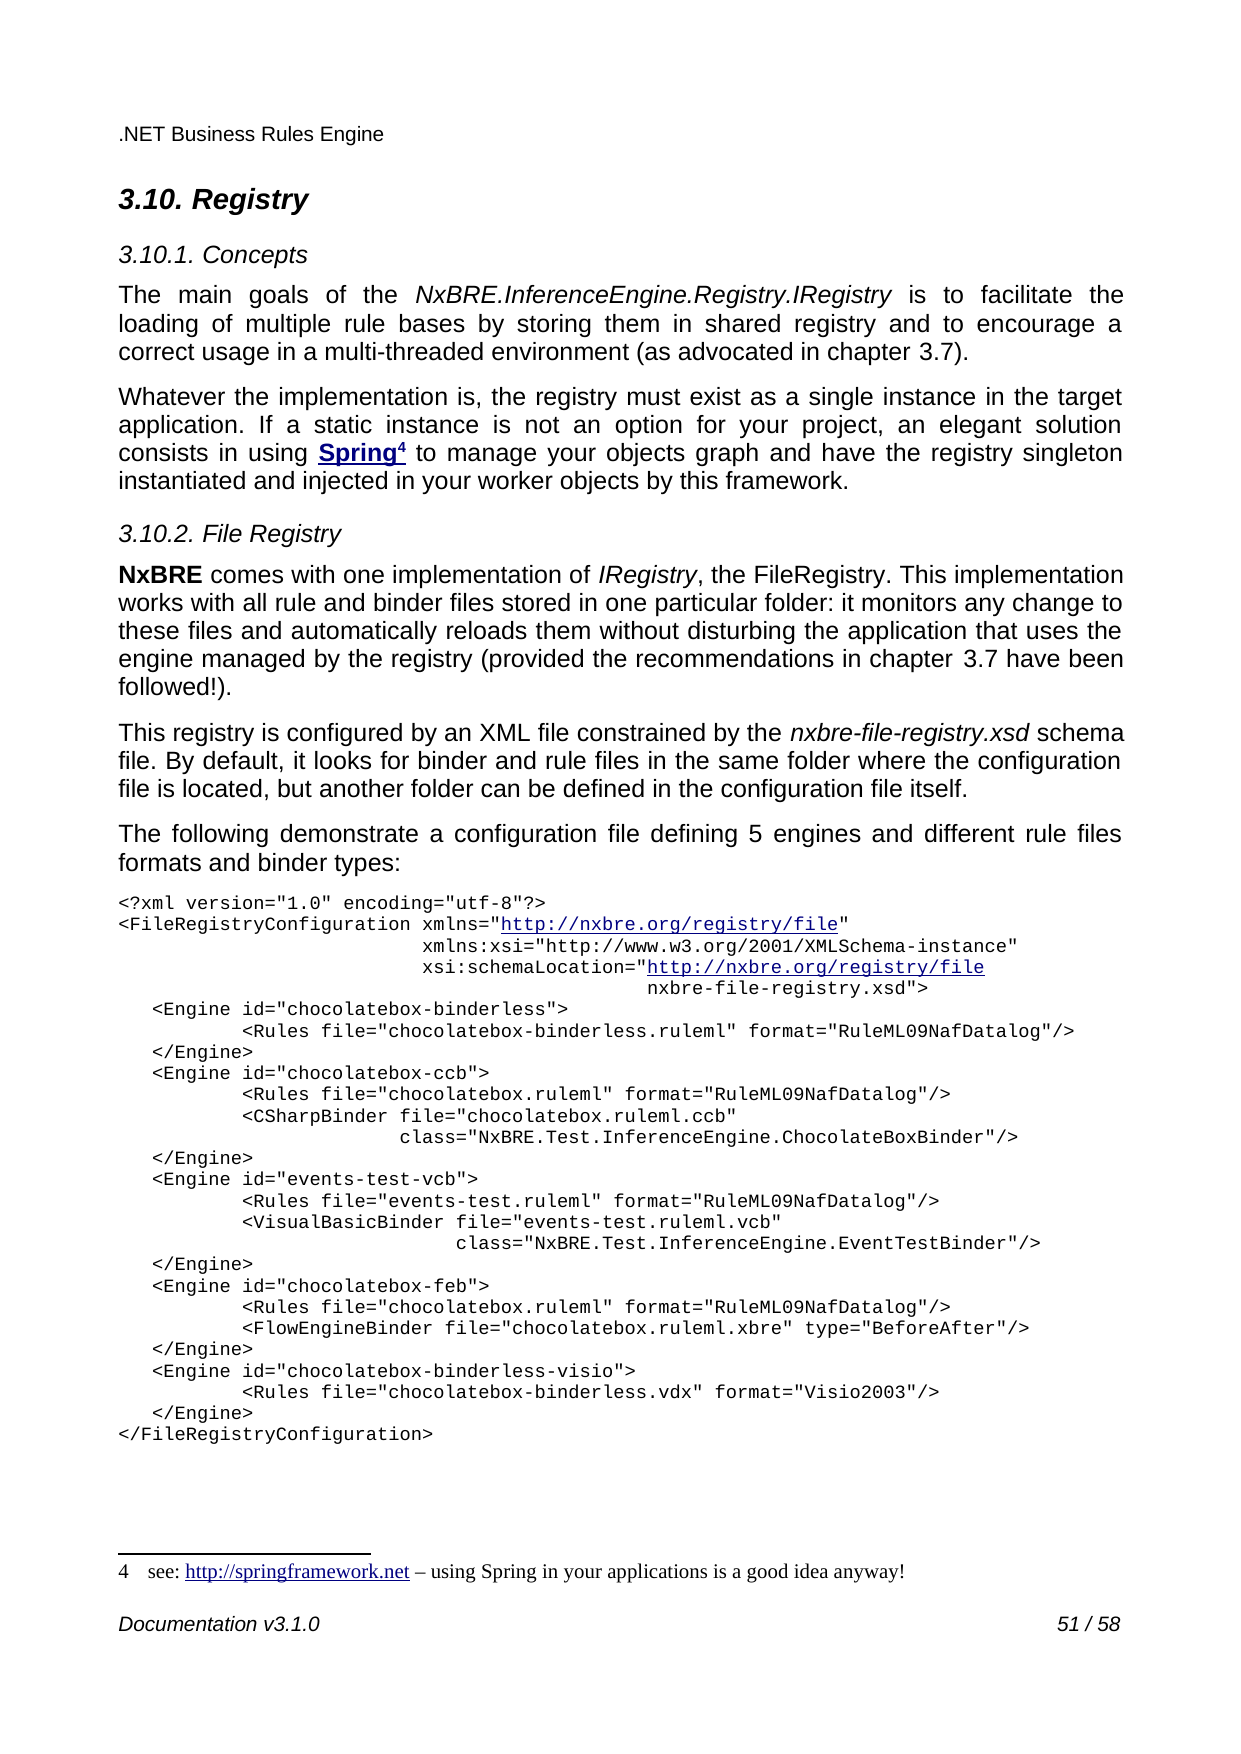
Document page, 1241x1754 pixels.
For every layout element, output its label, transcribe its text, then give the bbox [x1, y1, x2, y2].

text The following demonstrate a configuration file defining 5 engines and different rule files formats and binder types: [118, 820, 1124, 876]
text class="NxBRE.Test.InferenceEngine.ChocolateBoxBinder"/> [118, 1128, 1124, 1149]
subtitle Concepts [118, 241, 1124, 269]
text <Engine id="events-test-vcb"> [118, 1170, 1124, 1191]
text </Engine> [118, 1404, 1124, 1425]
text NxBRE comes with one implementation of IRegistry, the FileRegistry. This implementation works with all rule and binder files stored in one particular folder: it monitors any change to these files and automatically reloads them without disturbing the application that uses the engine managed by the registry (provided the recommendations in chapter 3.7 have been followed!). [118, 561, 1124, 701]
text </Engine> [118, 1340, 1124, 1361]
text <Rules file="chocolatebox.ruleml" format="RuleML09NafDatalog"/> [118, 1298, 1124, 1319]
text <Engine id="chocolatebox-ccb"> [118, 1064, 1124, 1085]
text </FileRegistryConfiguration> [118, 1425, 1124, 1446]
text <Rules file="chocolatebox-binderless.vdx" format="Visio2003"/> [118, 1383, 1124, 1404]
text </Engine> [118, 1043, 1124, 1064]
text <FlowEngineBinder file="chocolatebox.ruleml.xbre" type="BeforeAfter"/> [118, 1319, 1124, 1340]
text xsi:schemaLocation="http://nxbre.org/registry/file [118, 958, 1124, 979]
text class="NxBRE.Test.InferenceEngine.EventTestBinder"/> [118, 1234, 1124, 1255]
text The main goals of the NxBRE.InferenceEngine.Registry.IRegistry is to facilitate the loading of multiple rule bases by storing them in shared registry and to encourage a correct usage in a multi-threaded environment (as advocated in chapter 3.7). [118, 281, 1124, 365]
text <?xml version="1.0" encoding="utf-8"?> [118, 894, 1124, 915]
text <FileRegistryConfiguration xmlns="http://nxbre.org/registry/file" [118, 915, 1124, 936]
subtitle File Registry [118, 520, 1124, 548]
text This registry is configured by an XML file constrained by the nxbre-file-registry.xsd schema file. By default, it looks for binder and rule files in the same folder where the configuration file is located, but another folder can be defined in the configuration file itself. [118, 718, 1124, 802]
text <VisualBasicBinder file="events-test.ruleml.vcb" [118, 1213, 1124, 1234]
text <Rules file="chocolatebox-binderless.ruleml" format="RuleML09NafDatalog"/> [118, 1021, 1124, 1043]
text <Rules file="chocolatebox.ruleml" format="RuleML09NafDatalog"/> [118, 1085, 1124, 1106]
text </Engine> [118, 1149, 1124, 1170]
text <Engine id="chocolatebox-binderless-visio"> [118, 1361, 1124, 1383]
text nxbre-file-registry.xsd"> [118, 979, 1124, 1000]
text <Engine id="chocolatebox-binderless"> [118, 1000, 1124, 1021]
text </Engine> [118, 1255, 1124, 1276]
text xmlns:xsi="http://www.w3.org/2001/XMLSchema-instance" [118, 936, 1124, 958]
text <CSharpBinder file="chocolatebox.ruleml.ccb" [118, 1106, 1124, 1128]
text Whatever the implementation is, the registry must exist as a single instance in the target application. If a static instance is not an option for your project, an elegant solution consists in using Spring to manage your objects graph and have the registry singleton instantiated and injected in your worker objects by this framework. [118, 383, 1124, 495]
text see: http://springframework.net – using Spring in your applications is a good idea anyway! [118, 1560, 1124, 1583]
subtitle Registry [118, 183, 1124, 216]
text <Engine id="chocolatebox-feb"> [118, 1276, 1124, 1298]
text <Rules file="events-test.ruleml" format="RuleML09NafDatalog"/> [118, 1191, 1124, 1213]
